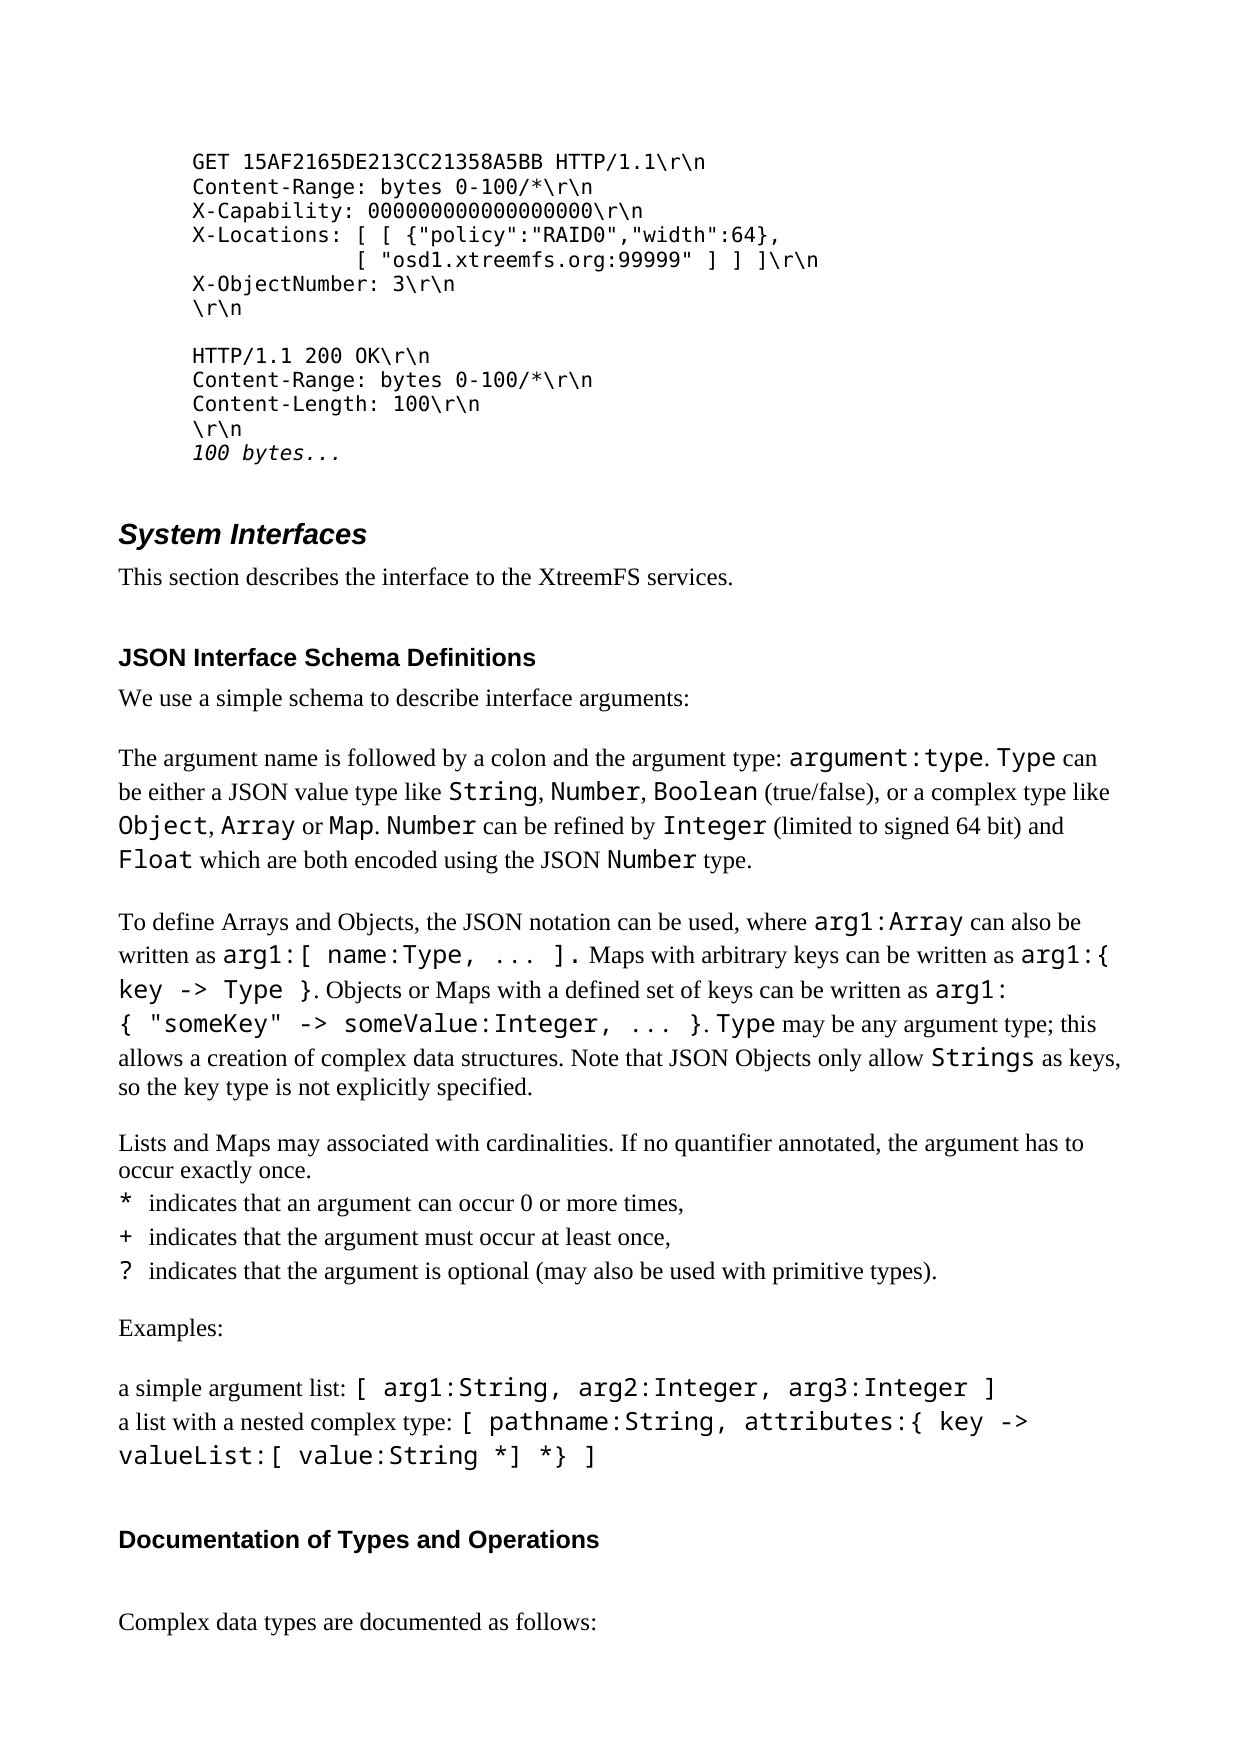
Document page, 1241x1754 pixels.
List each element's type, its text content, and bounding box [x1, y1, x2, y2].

text Complex data types are documented as follows: [118, 1608, 1122, 1636]
text Content-Range: bytes 0-100/*\r\n [118, 175, 1122, 199]
text GET 15AF2165DE213CC21358A5BB HTTP/1.1\r\n [118, 146, 1122, 175]
text \r\n [118, 296, 1122, 321]
text To define Arrays and Objects, the JSON notation can be used, where arg1:Array can also be written as arg1:[ name:Type, ... ]. Maps with arbitrary keys can be written as arg1:{ key -> Type }. Objects or Maps with a defined set of keys can be written as arg1:{ "someKey" -> someValue:Integer, ... }. Type may be any argument type; this allows a creation of complex data structures. Note that JSON Objects only allow Strings as keys, so the key type is not explicitly specified. Lists and Maps may associated with cardinalities. If no quantifier annotated, the argument has to occur exactly once. * indicates that an argument can occur 0 or more times, [118, 875, 1122, 1218]
text X-Locations: [ [ {"policy":"RAID0","width":64}, [ "osd1.xtreemfs.org:99999" ] ] ]\r\n [118, 223, 1122, 272]
text \r\n [118, 417, 1122, 441]
text Content-Length: 100\r\n [118, 392, 1122, 417]
subtitle System Interfaces [118, 518, 1122, 550]
text We use a simple schema to describe interface arguments: The argument name is followed by a colon and the argument type: argument:type. Type can be either a JSON value type like String, Number, Boolean (true/false), or a complex type like Object, Array or Map. Number can be refined by Integer (limited to signed 64 bit) and Float which are both encoded using the JSON Number type. [118, 684, 1122, 875]
text X-ObjectNumber: 3\r\n [118, 272, 1122, 296]
text + indicates that the argument must occur at least once, [118, 1218, 1122, 1252]
text Content-Range: bytes 0-100/*\r\n [118, 368, 1122, 392]
subtitle JSON Interface Schema Definitions [118, 643, 1122, 671]
subtitle Documentation of Types and Operations [118, 1526, 1122, 1554]
text HTTP/1.1 200 OK\r\n [118, 344, 1122, 368]
text ? indicates that the argument is optional (may also be used with primitive types). Examples: a simple argument list: [ arg1:String, arg2:Integer, arg3:Integer ] a list with a nested complex type: [ pathname:String, attributes:{ key -> valueList:[ value:String *] *} ] [118, 1252, 1122, 1472]
text 100 bytes... [118, 441, 1122, 465]
text X-Capability: 000000000000000000\r\n [118, 199, 1122, 223]
text This section describes the interface to the XtreemFS services. [118, 563, 1122, 591]
